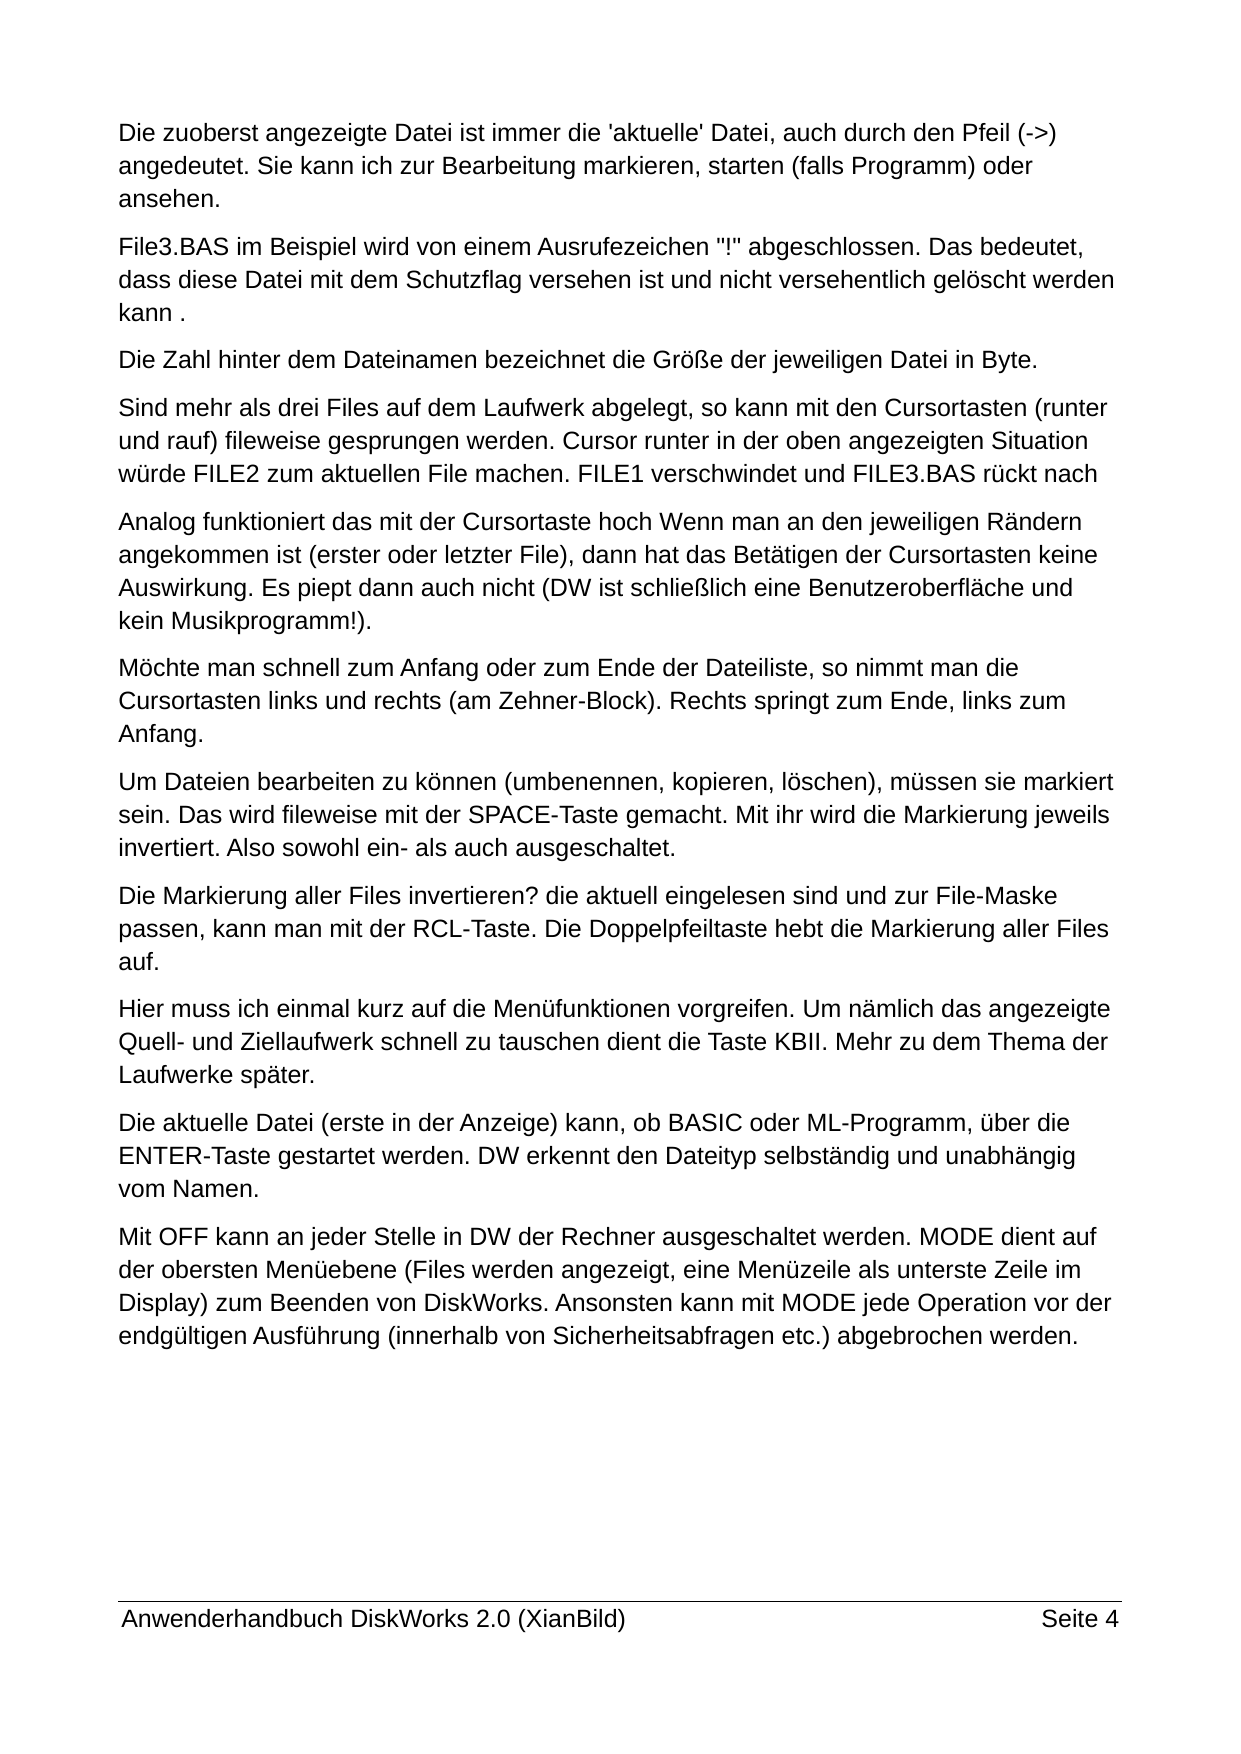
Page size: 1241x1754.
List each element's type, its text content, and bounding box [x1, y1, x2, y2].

text Die aktuelle Datei (erste in der Anzeige) kann, ob BASIC oder ML-Programm, über die ENTER-Taste gestartet werden. DW erkennt den Dateityp selbständig und unabhängig vom Namen. [118, 1108, 1122, 1203]
text Hier muss ich einmal kurz auf die Menüfunktionen vorgreifen. Um nämlich das angezeigte Quell- und Ziellaufwerk schnell zu tauschen dient die Taste KBII. Mehr zu dem Thema der Laufwerke später. [118, 994, 1122, 1089]
text Die Markierung aller Files invertieren? die aktuell eingelesen sind und zur File-Maske passen, kann man mit der RCL-Taste. Die Doppelpfeiltaste hebt die Markierung aller Files auf. [118, 881, 1122, 975]
text Möchte man schnell zum Anfang oder zum Ende der Dateiliste, so nimmt man die Cursortasten links und rechts (am Zehner-Block). Rechts springt zum Ende, links zum Anfang. [118, 653, 1122, 748]
text Die Zahl hinter dem Dateinamen bezeichnet die Größe der jeweiligen Datei in Byte. [118, 345, 1122, 374]
text Um Dateien bearbeiten zu können (umbenennen, kopieren, löschen), müssen sie markiert sein. Das wird fileweise mit der SPACE-Taste gemacht. Mit ihr wird die Markierung jeweils invertiert. Also sowohl ein- als auch ausgeschaltet. [118, 767, 1122, 862]
text Mit OFF kann an jeder Stelle in DW der Rechner ausgeschaltet werden. MODE dient auf der obersten Menüebene (Files werden angezeigt, eine Menüzeile als unterste Zeile im Display) zum Beenden von DiskWorks. Ansonsten kann mit MODE jede Operation vor der endgültigen Ausführung (innerhalb von Sicherheitsabfragen etc.) abgebrochen werden. [118, 1222, 1122, 1349]
text File3.BAS im Beispiel wird von einem Ausrufezeichen "!" abgeschlossen. Das bedeutet, dass diese Datei mit dem Schutzflag versehen ist und nicht versehentlich gelöscht werden kann . [118, 232, 1122, 327]
text Sind mehr als drei Files auf dem Laufwerk abgelegt, so kann mit den Cursortasten (runter und rauf) fileweise gesprungen werden. Cursor runter in der oben angezeigten Situation würde FILE2 zum aktuellen File machen. FILE1 verschwindet und FILE3.BAS rückt nach [118, 393, 1122, 488]
text Analog funktioniert das mit der Cursortaste hoch Wenn man an den jeweiligen Rändern angekommen ist (erster oder letzter File), dann hat das Betätigen der Cursortasten keine Auswirkung. Es piept dann auch nicht (DW ist schließlich eine Benutzeroberfläche und kein Musikprogramm!). [118, 507, 1122, 634]
text Die zuoberst angezeigte Datei ist immer die 'aktuelle' Datei, auch durch den Pfeil (->) angedeutet. Sie kann ich zur Bearbeitung markieren, starten (falls Programm) oder ansehen. [118, 118, 1122, 213]
